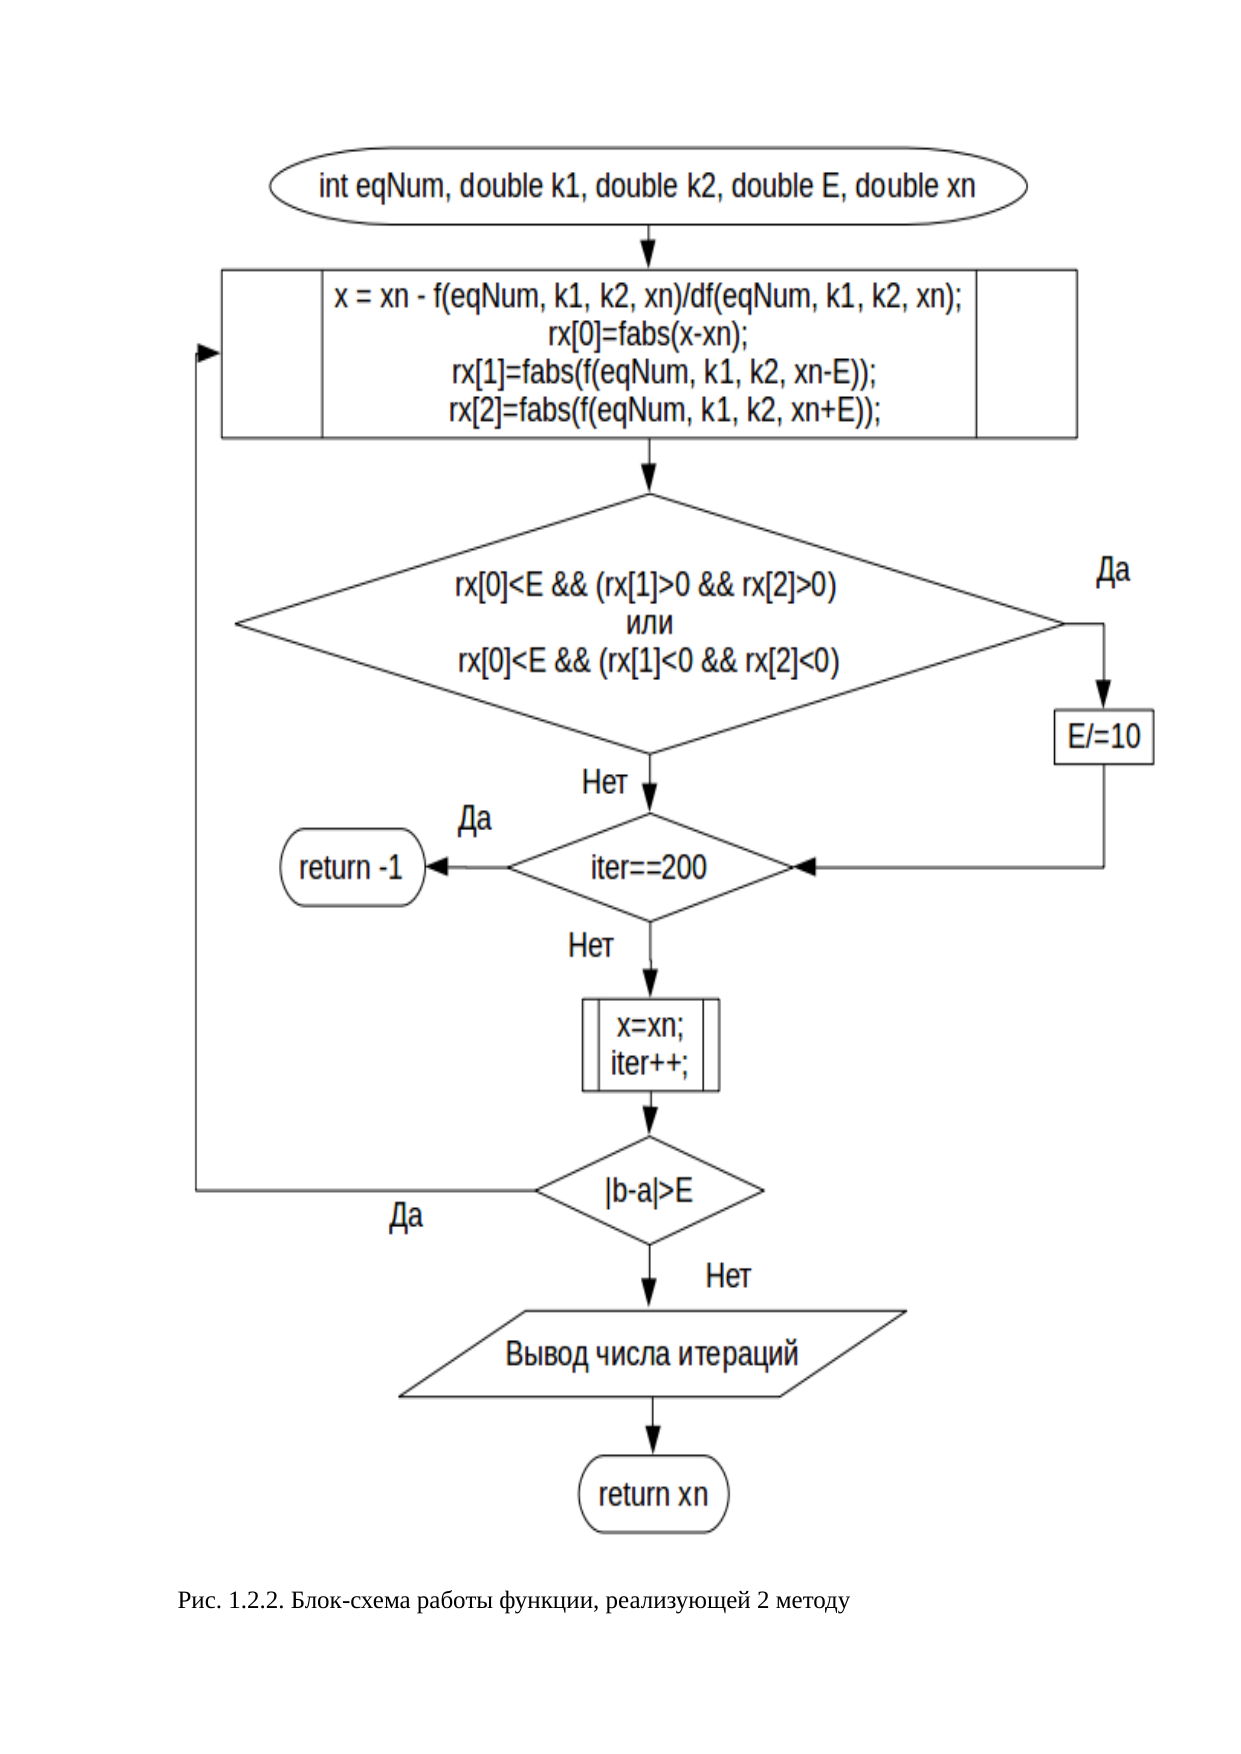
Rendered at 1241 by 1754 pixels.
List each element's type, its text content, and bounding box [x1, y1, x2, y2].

text Рис. 1.2.2. Блок-схема работы функции, реализующей 2 методу [177, 1585, 1181, 1614]
picture [194, 133, 1164, 1548]
